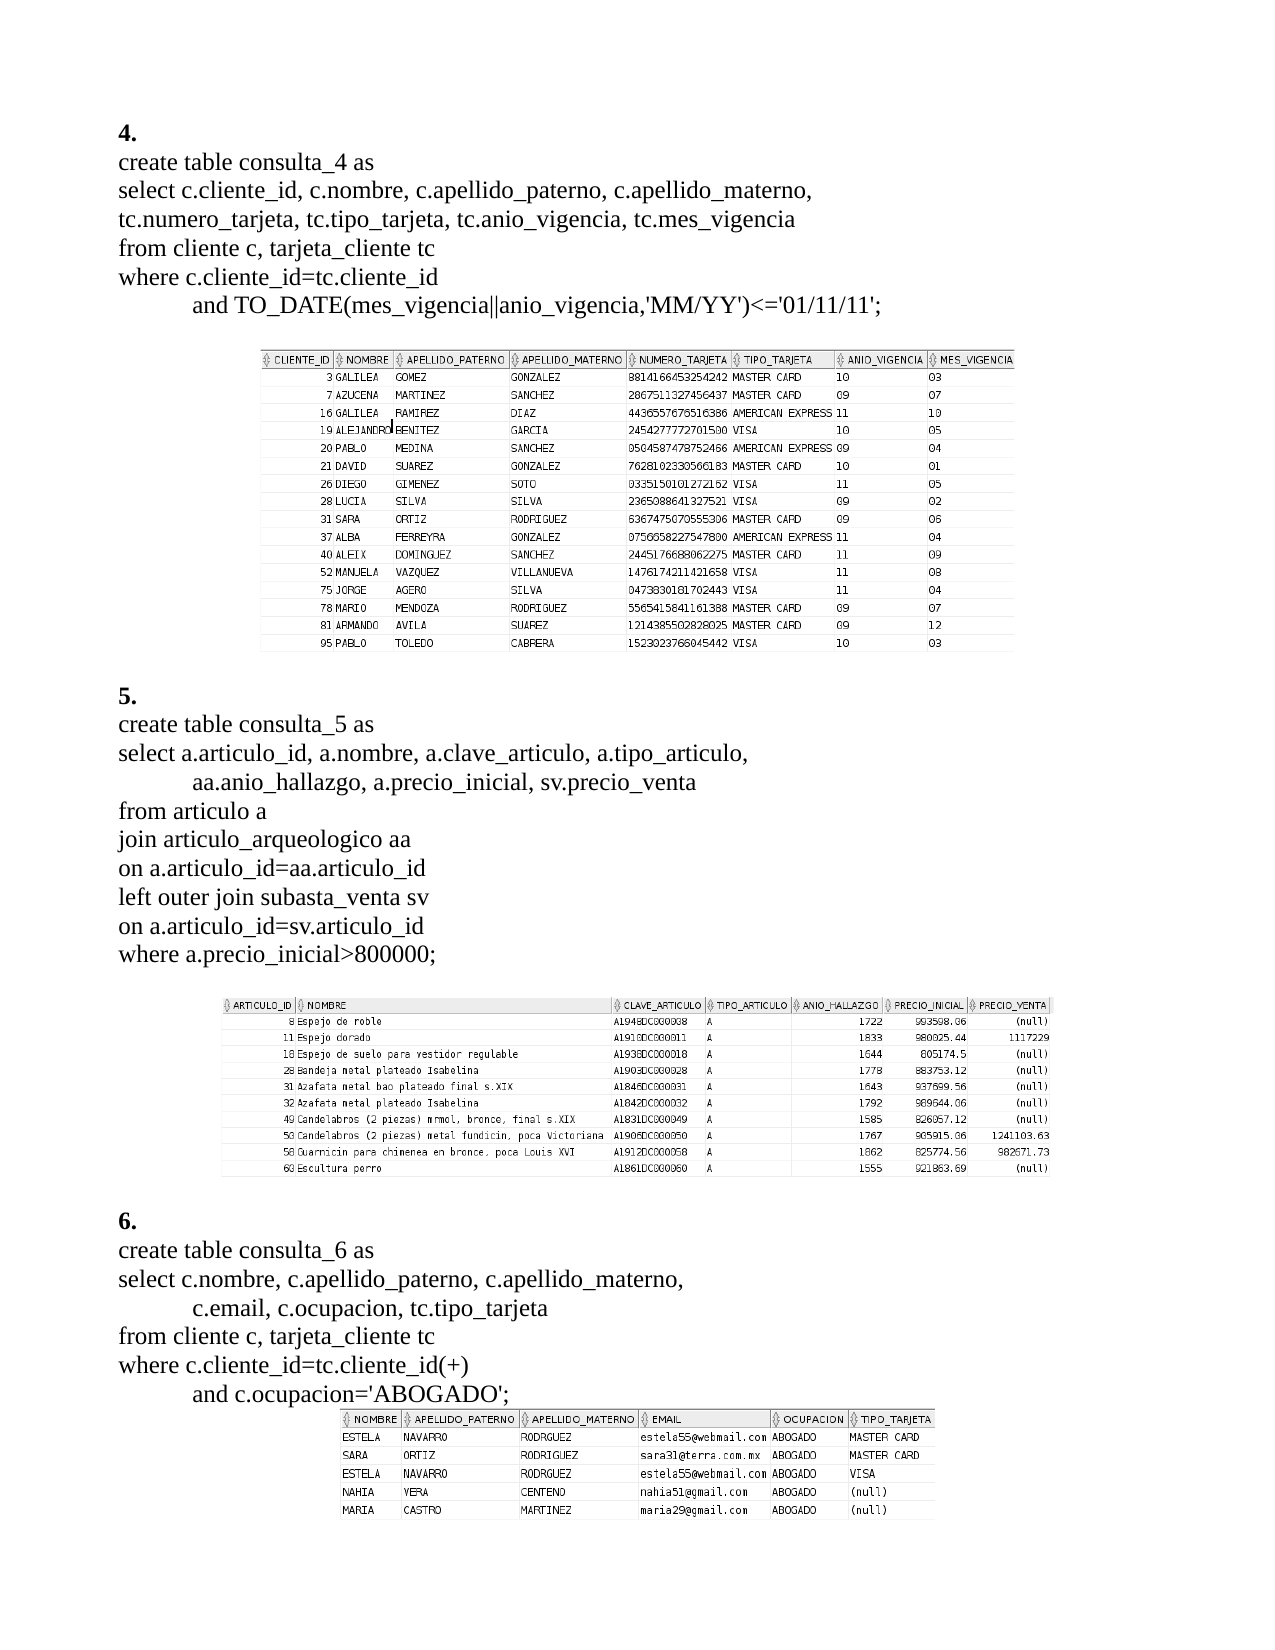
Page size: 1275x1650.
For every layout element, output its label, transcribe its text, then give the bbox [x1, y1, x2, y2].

text select c.cliente_id, c.nombre, c.apellido_paterno, c.apellido_materno, [118, 176, 1157, 204]
text aa.anio_hallazgo, a.precio_inicial, sv.precio_venta [118, 767, 1157, 796]
text create table consulta_4 as [118, 147, 1157, 176]
text tc.numero_tarjeta, tc.tipo_tarjeta, tc.anio_vigencia, tc.mes_vigencia [118, 204, 1157, 233]
picture [339, 1407, 935, 1520]
picture [260, 348, 1015, 652]
text 6. [118, 1206, 1157, 1235]
text from articulo a [118, 796, 1157, 824]
text select c.nombre, c.apellido_paterno, c.apellido_materno, [118, 1264, 1157, 1293]
text 5. [118, 681, 1157, 709]
text 4. [118, 118, 1157, 147]
text create table consulta_6 as [118, 1235, 1157, 1264]
text create table consulta_5 as [118, 709, 1157, 738]
text where c.cliente_id=tc.cliente_id(+) [118, 1350, 1157, 1379]
text and c.ocupacion='ABOGADO'; [118, 1379, 1157, 1408]
text from cliente c, tarjeta_cliente tc [118, 1321, 1157, 1350]
text select a.articulo_id, a.nombre, a.clave_articulo, a.tipo_articulo, [118, 738, 1157, 767]
text where a.precio_inicial>800000; [118, 939, 1157, 968]
text c.email, c.ocupacion, tc.tipo_tarjeta [118, 1293, 1157, 1321]
text from cliente c, tarjeta_cliente tc [118, 233, 1157, 262]
text where c.cliente_id=tc.cliente_id [118, 262, 1157, 291]
text join articulo_arqueologico aa [118, 824, 1157, 853]
text on a.articulo_id=aa.articulo_id [118, 853, 1157, 882]
picture [221, 997, 1054, 1178]
text and TO_DATE(mes_vigencia||anio_vigencia,'MM/YY')<='01/11/11'; [118, 291, 1157, 319]
text on a.articulo_id=sv.articulo_id [118, 911, 1157, 939]
text left outer join subasta_venta sv [118, 882, 1157, 911]
